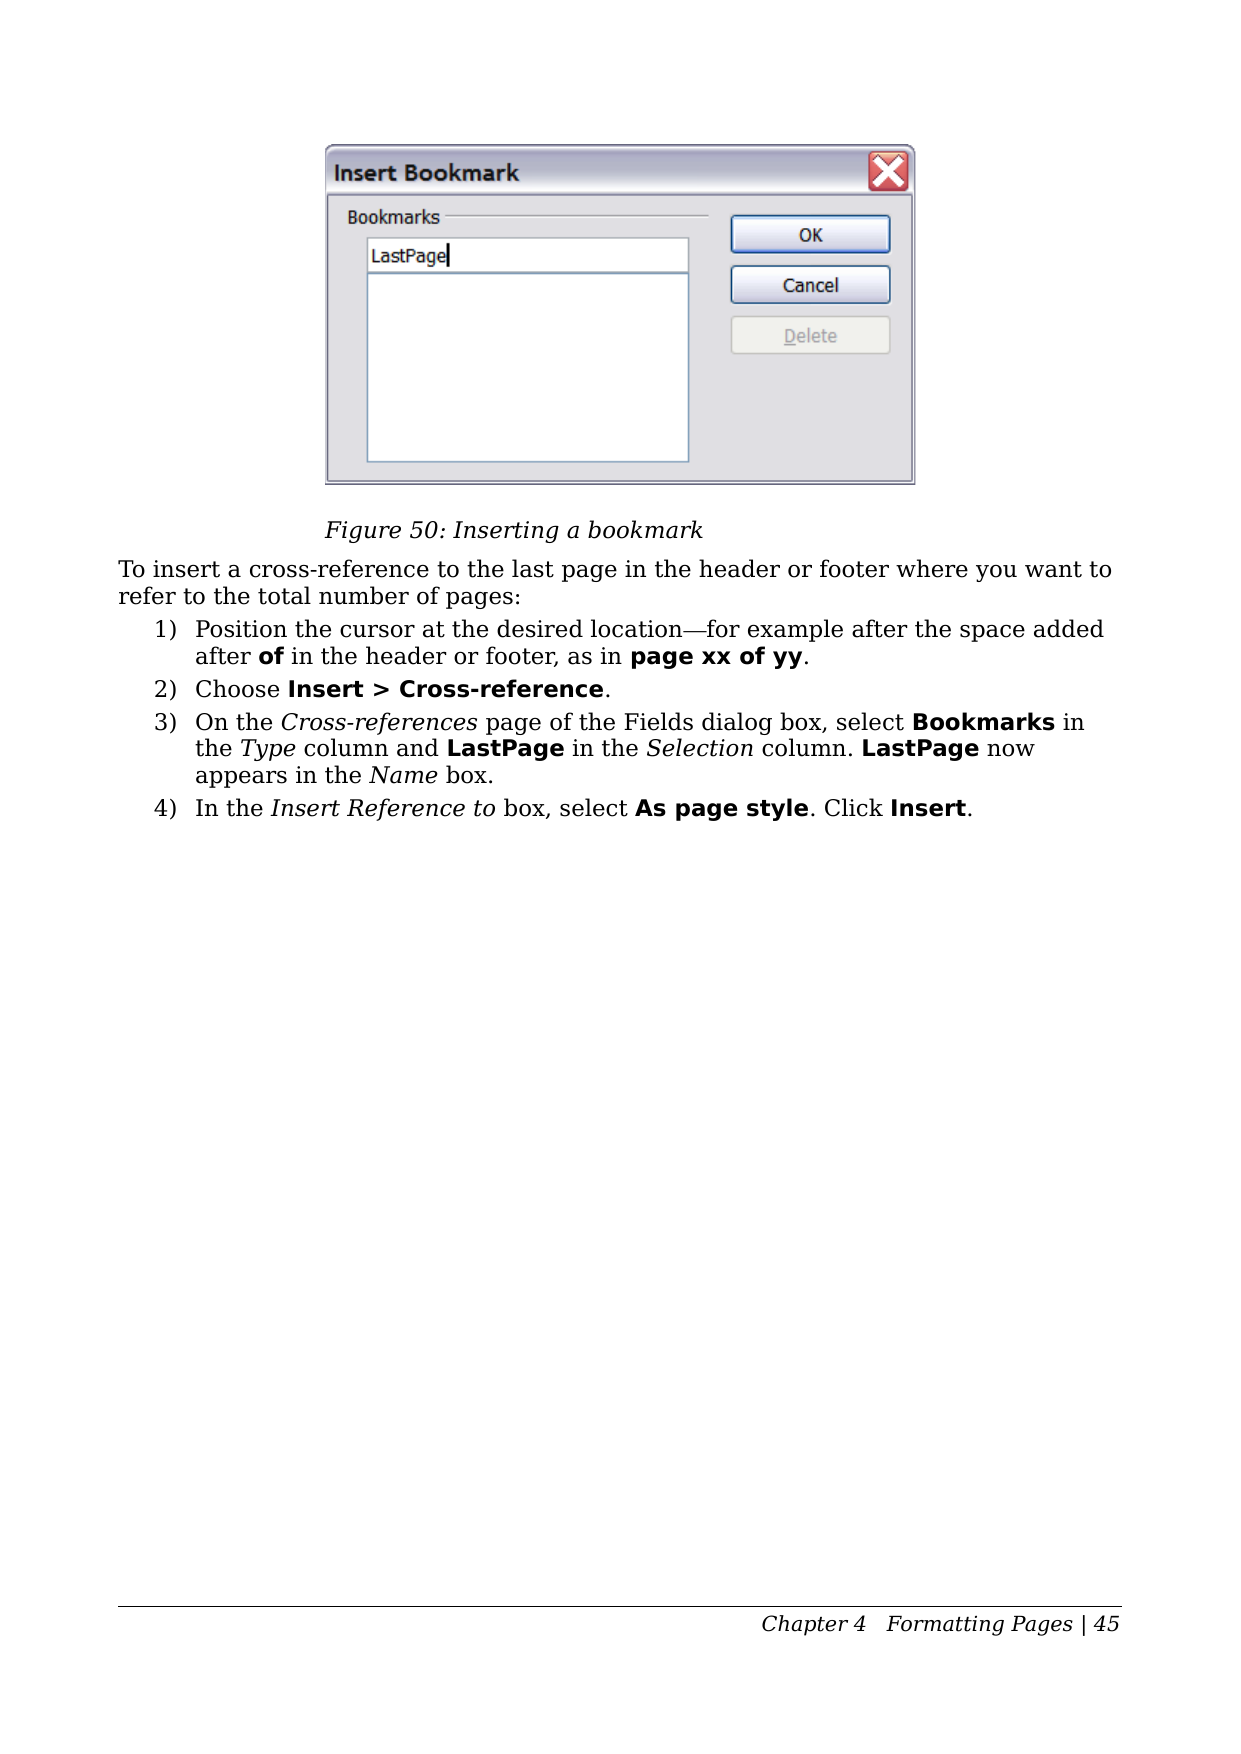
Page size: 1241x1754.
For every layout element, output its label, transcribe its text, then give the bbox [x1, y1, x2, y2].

list To insert a cross-reference to the last page in the header or footer where you want to refer to the total number of pages: [118, 557, 1122, 610]
list Choose Insert > Cross-reference. [177, 676, 1122, 703]
text Figure 50: Inserting a bookmark [325, 517, 915, 544]
list On the Cross-references page of the Fields dialog box, select Bookmarks in the Type column and LastPage in the Selection column. LastPage now appears in the Name box. [177, 709, 1122, 789]
list In the Insert Reference to box, select As page style. Click Insert. [177, 795, 1122, 822]
picture [325, 144, 916, 485]
list Position the cursor at the desired location—for example after the space added after of in the header or footer, as in page xx of yy. [177, 616, 1122, 670]
